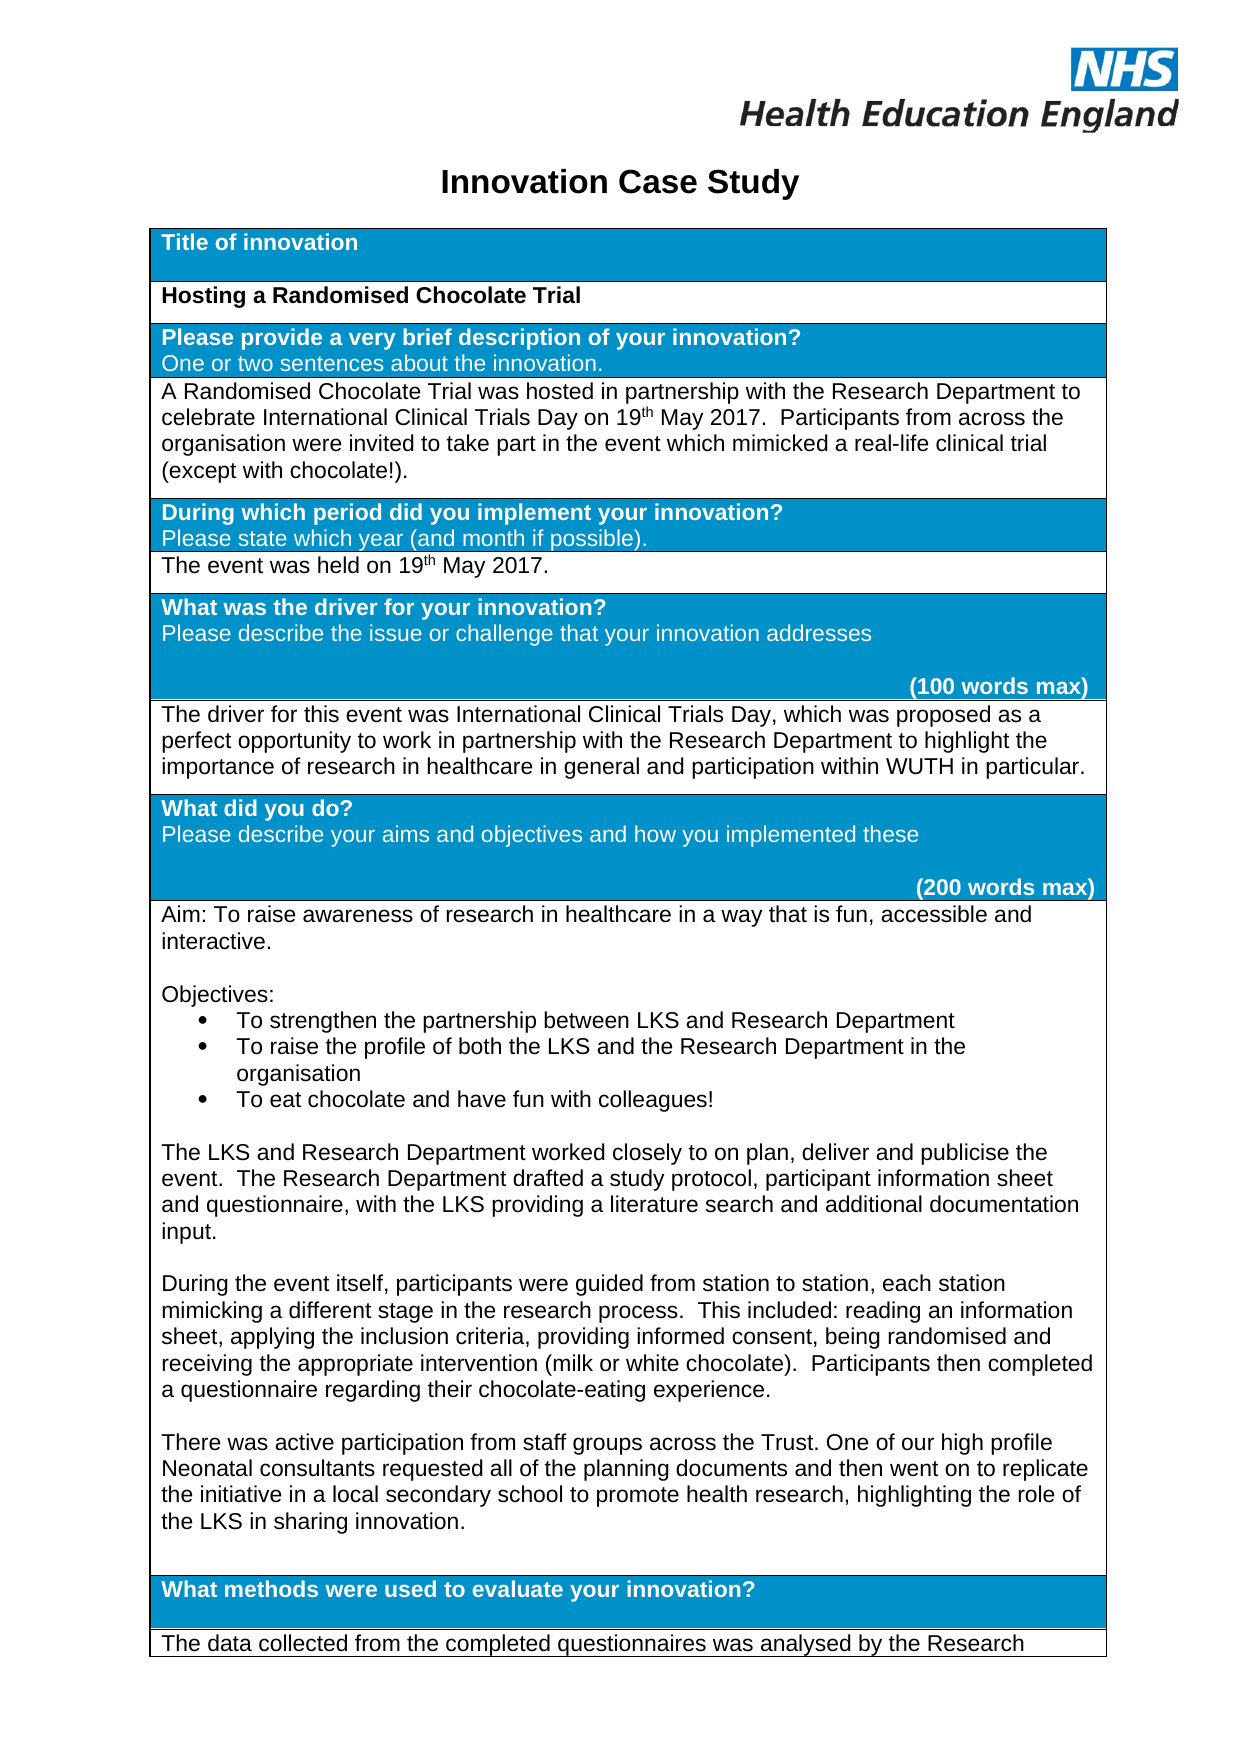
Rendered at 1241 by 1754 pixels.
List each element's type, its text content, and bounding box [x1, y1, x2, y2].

table_cell Please provide a very brief description of your innovation? One or two sentences about the innovation. [151, 324, 1106, 377]
table_cell Aim: To raise awareness of research in healthcare in a way that is fun, accessible and interactive. Objectives: To strengthen the partnership between LKS and Research Department To raise the profile of both the LKS and the Research Department in the organisation To eat chocolate and have fun with colleagues! The LKS and Research Department worked closely to on plan, deliver and publicise the event. The Research Department drafted a study protocol, participant information sheet and questionnaire, with the LKS providing a literature search and additional documentation input. During the event itself, participants were guided from station to station, each station mimicking a different stage in the research process. This included: reading an information sheet, applying the inclusion criteria, providing informed consent, being randomised and receiving the appropriate intervention (milk or white chocolate). Participants then completed a questionnaire regarding their chocolate-eating experience. There was active participation from staff groups across the Trust. One of our high profile Neonatal consultants requested all of the planning documents and then went on to replicate the initiative in a local secondary school to promote health research, highlighting the role of the LKS in sharing innovation. [151, 901, 1106, 1575]
table_cell What methods were used to evaluate your innovation? [151, 1576, 1106, 1628]
table_cell A Randomised Chocolate Trial was hosted in partnership with the Research Department to celebrate International Clinical Trials Day on 19th May 2017. Participants from across the organisation were invited to take part in the event which mimicked a real-life clinical trial (except with chocolate!). [151, 378, 1106, 497]
table_cell What was the driver for your innovation? Please describe the issue or challenge that your innovation addresses (100 words max) [151, 594, 1106, 699]
table_cell The driver for this event was International Clinical Trials Day, which was proposed as a perfect opportunity to work in partnership with the Research Department to highlight the importance of research in healthcare in general and participation within WUTH in particular. [151, 701, 1106, 794]
table_cell The event was held on 19th May 2017. [151, 552, 1106, 593]
table_header Title of innovation [151, 229, 1106, 281]
table_cell Hosting a Randomised Chocolate Trial [151, 282, 1106, 323]
table_cell During which period did you implement your innovation? Please state which year (and month if possible). [151, 499, 1106, 551]
table_cell What did you do? Please describe your aims and objectives and how you implemented these (200 words max) [151, 795, 1106, 900]
text Innovation Case Study [150, 118, 1090, 201]
table_cell The data collected from the completed questionnaires was analysed by the Research [151, 1630, 1106, 1656]
